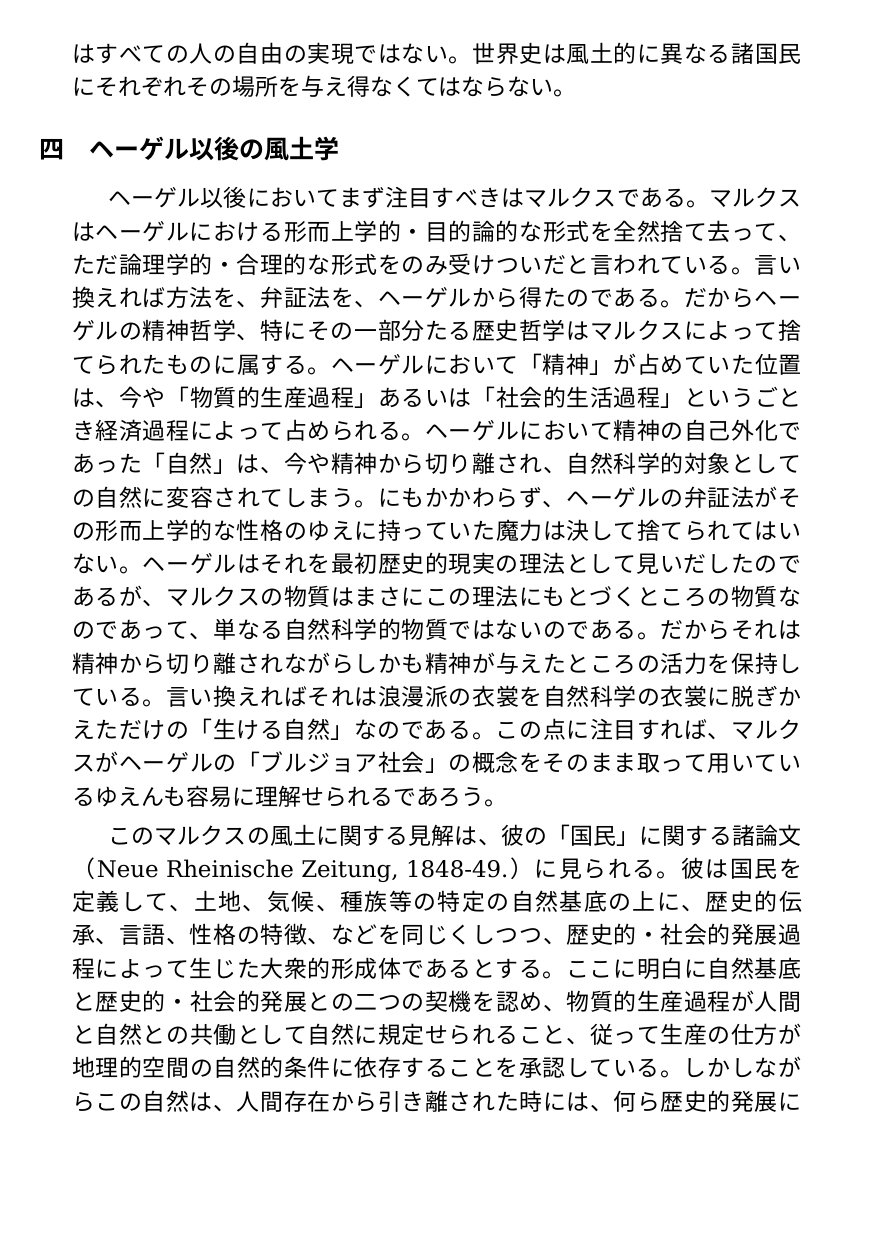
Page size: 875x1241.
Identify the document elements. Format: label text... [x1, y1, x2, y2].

text はすべての人の自由の実現ではない。世界史は風土的に異なる諸国民にそれぞれその場所を与え得なくてはならない。 [72, 36, 802, 102]
text このマルクスの風土に関する見解は、彼の「国民」に関する諸論文（Neue Rheinische Zeitung, 1848-49.）に見られる。彼は国民を定義して、土地、気候、種族等の特定の自然基底の上に、歴史的伝承、言語、性格の特徴、などを同じくしつつ、歴史的・社会的発展過程によって生じた大衆的形成体であるとする。ここに明白に自然基底と歴史的・社会的発展との二つの契機を認め、物質的生産過程が人間と自然との共働として自然に規定せられること、従って生産の仕方が地理的空間の自然的条件に依存することを承認している。しかしながらこの自然は、人間存在から引き離された時には、何ら歴史的発展に [72, 818, 802, 1117]
text ヘーゲル以後においてまず注目すべきはマルクスである。マルクスはヘーゲルにおける形而上学的・目的論的な形式を全然捨て去って、ただ論理学的・合理的な形式をのみ受けついだと言われている。言い換えれば方法を、弁証法を、ヘーゲルから得たのである。だからヘーゲルの精神哲学、特にその一部分たる歴史哲学はマルクスによって捨てられたものに属する。ヘーゲルにおいて「精神」が占めていた位置は、今や「物質的生産過程」あるいは「社会的生活過程」というごとき経済過程によって占められる。ヘーゲルにおいて精神の自己外化であった「自然」は、今や精神から切り離され、自然科学的対象としての自然に変容されてしまう。にもかかわらず、ヘーゲルの弁証法がその形而上学的な性格のゆえに持っていた魔力は決して捨てられてはいない。ヘーゲルはそれを最初歴史的現実の理法として見いだしたのであるが、マルクスの物質はまさにこの理法にもとづくところの物質なのであって、単なる自然科学的物質ではないのである。だからそれは精神から切り離されながらしかも精神が与えたところの活力を保持している。言い換えればそれは浪漫派の衣裳を自然科学の衣裳に脱ぎかえただけの「生ける自然」なのである。この点に注目すれば、マルクスがヘーゲルの「ブルジョア社会」の概念をそのまま取って用いているゆえんも容易に理解せられるであろう。 [72, 180, 802, 812]
subtitle 四 ヘーゲル以後の風土学 [36, 126, 838, 168]
